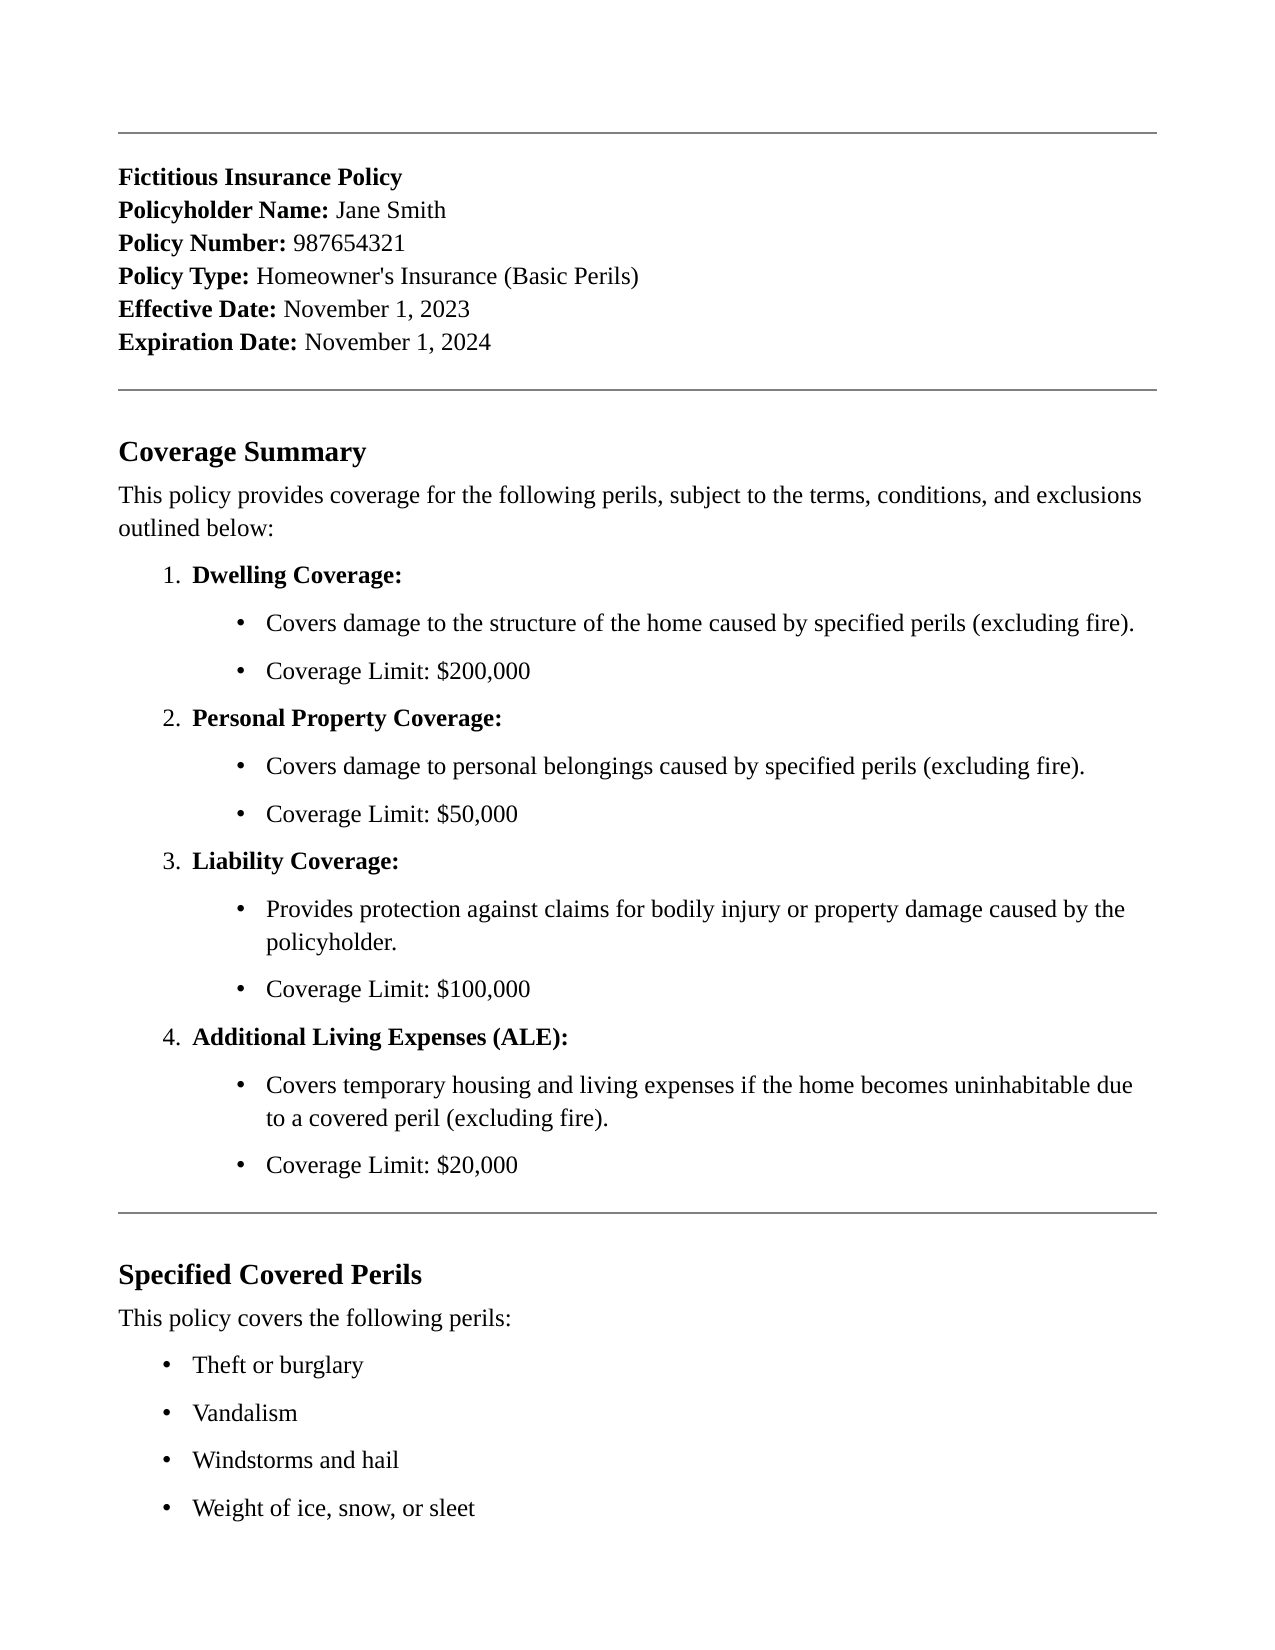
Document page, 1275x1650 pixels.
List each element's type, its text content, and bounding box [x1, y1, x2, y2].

list Windstorms and hail [162, 1446, 1157, 1474]
list Covers damage to personal belongings caused by specified perils (excluding fire). [236, 751, 1157, 780]
list Coverage Limit: $200,000 [236, 656, 1157, 684]
list Weight of ice, snow, or sleet [162, 1493, 1157, 1522]
text Fictitious Insurance Policy Policyholder Name: Jane Smith Policy Number: 987654321 Policy Type: Homeowner's Insurance (Basic Perils) Effective Date: November 1, 2023 Expiration Date: November 1, 2024 [118, 162, 1157, 356]
list Coverage Limit: $20,000 [236, 1150, 1157, 1179]
list Personal Property Coverage: [162, 703, 1157, 732]
subtitle Coverage Summary [118, 434, 1157, 467]
text This policy provides coverage for the following perils, subject to the terms, conditions, and exclusions outlined below: [118, 480, 1157, 542]
list Covers temporary housing and living expenses if the home becomes uninhabitable due to a covered peril (excluding fire). [236, 1070, 1157, 1131]
list Coverage Limit: $50,000 [236, 799, 1157, 827]
text This policy covers the following perils: [118, 1303, 1157, 1332]
list Dwelling Coverage: [162, 561, 1157, 589]
list Theft or burglary [162, 1350, 1157, 1379]
list Additional Living Expenses (ALE): [162, 1022, 1157, 1051]
list Covers damage to the structure of the home caused by specified perils (excluding fire). [236, 608, 1157, 637]
subtitle Specified Covered Perils [118, 1257, 1157, 1290]
list Provides protection against claims for bodily injury or property damage caused by the policyholder. [236, 894, 1157, 956]
list Liability Coverage: [162, 846, 1157, 875]
list Coverage Limit: $100,000 [236, 974, 1157, 1003]
list Vandalism [162, 1398, 1157, 1427]
